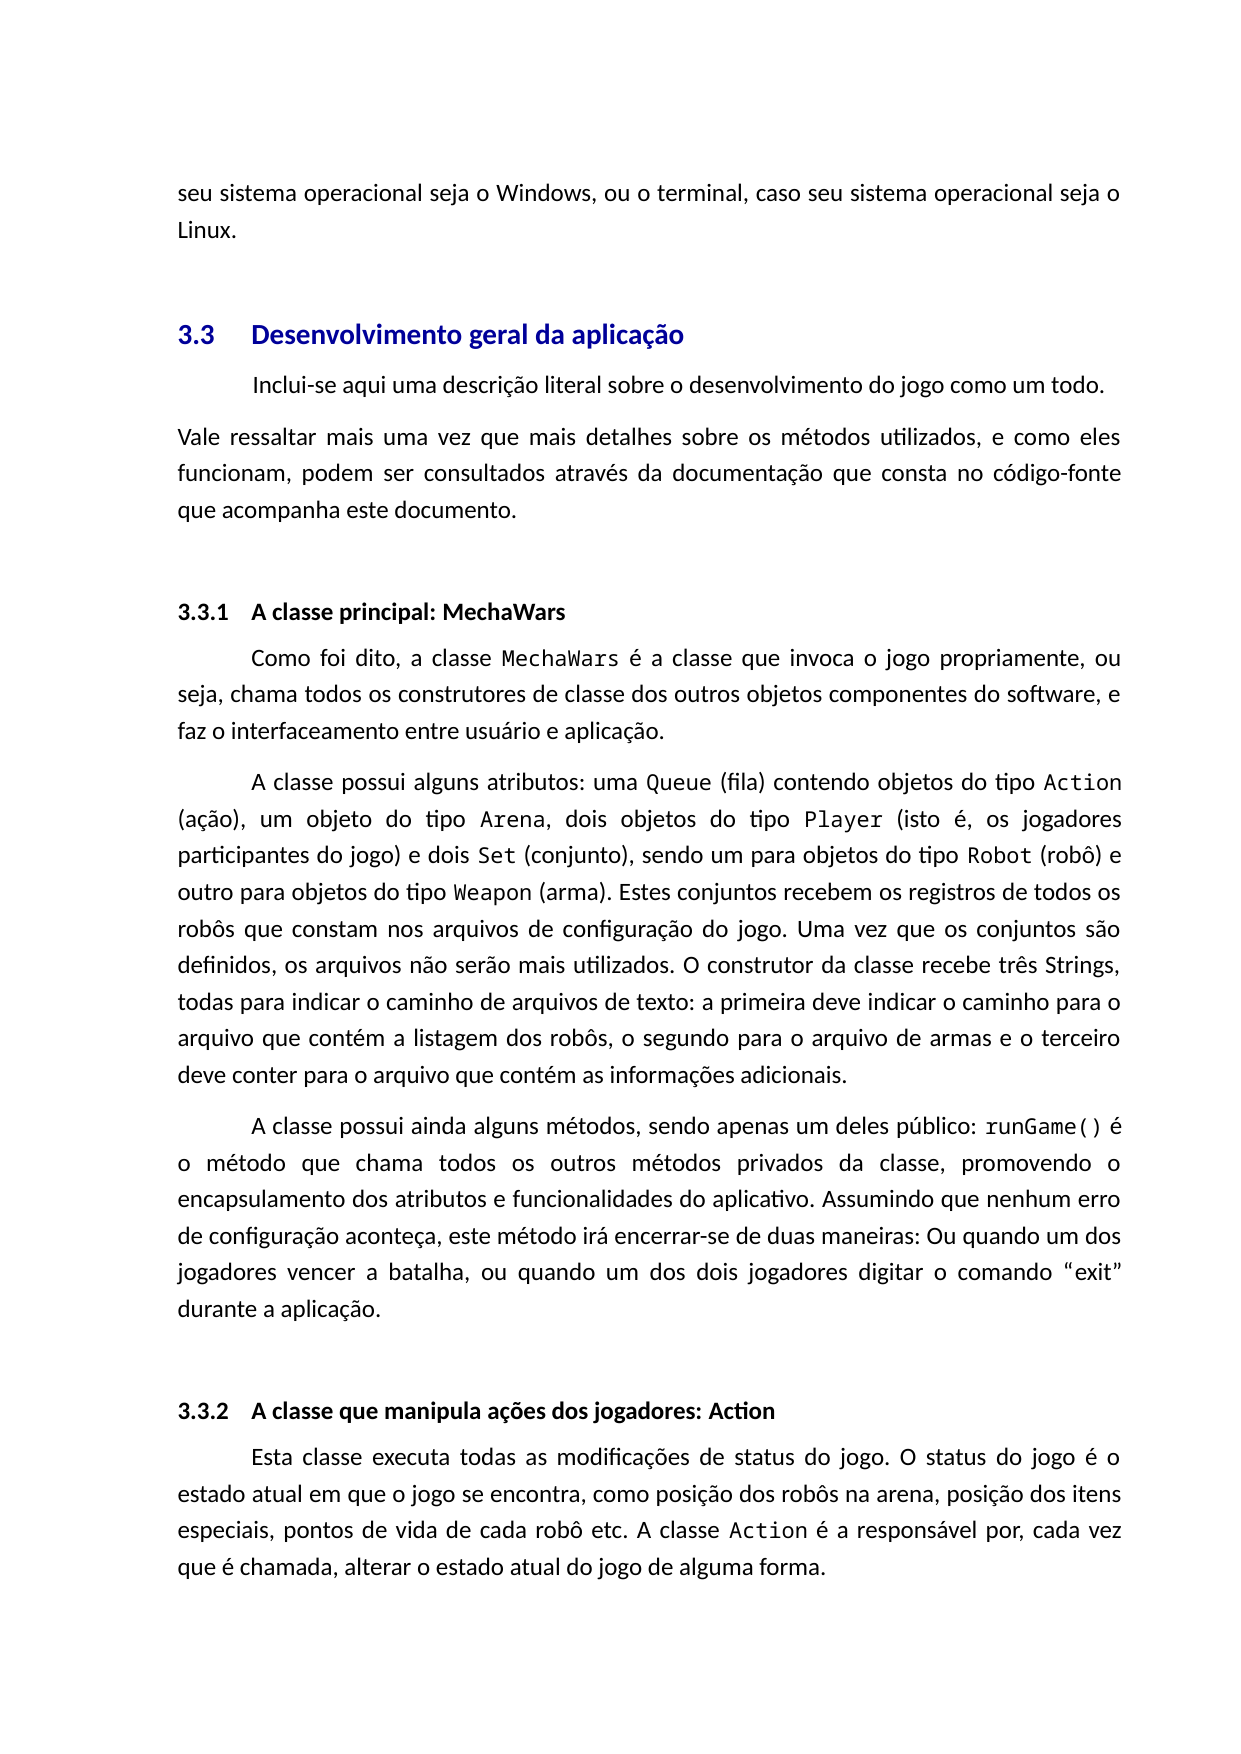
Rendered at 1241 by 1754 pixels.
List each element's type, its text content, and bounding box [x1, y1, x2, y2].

text seu sistema operacional seja o Windows, ou o terminal, caso seu sistema operacional seja o Linux. [177, 177, 1122, 244]
text A classe possui ainda alguns métodos, sendo apenas um deles público: runGame() é o método que chama todos os outros métodos privados da classe, promovendo o encapsulamento dos atributos e funcionalidades do aplicativo. Assumindo que nenhum erro de configuração aconteça, este método irá encerrar-se de duas maneiras: Ou quando um dos jogadores vencer a batalha, ou quando um dos dois jogadores digitar o comando “exit” durante a aplicação. [177, 1110, 1122, 1324]
subtitle Desenvolvimento geral da aplicação [177, 316, 1122, 352]
text A classe possui alguns atributos: uma Queue (fila) contendo objetos do tipo Action (ação), um objeto do tipo Arena, dois objetos do tipo Player (isto é, os jogadores participantes do jogo) e dois Set (conjunto), sendo um para objetos do tipo Robot (robô) e outro para objetos do tipo Weapon (arma). Estes conjuntos recebem os registros de todos os robôs que constam nos arquivos de configuração do jogo. Uma vez que os conjuntos são definidos, os arquivos não serão mais utilizados. O construtor da classe recebe três Strings, todas para indicar o caminho de arquivos de texto: a primeira deve indicar o caminho para o arquivo que contém a listagem dos robôs, o segundo para o arquivo de armas e o terceiro deve conter para o arquivo que contém as informações adicionais. [177, 766, 1122, 1089]
text Esta classe executa todas as modificações de status do jogo. O status do jogo é o estado atual em que o jogo se encontra, como posição dos robôs na arena, posição dos itens especiais, pontos de vida de cada robô etc. A classe Action é a responsável por, cada vez que é chamada, alterar o estado atual do jogo de alguma forma. [177, 1441, 1122, 1581]
text Como foi dito, a classe MechaWars é a classe que invoca o jogo propriamente, ou seja, chama todos os construtores de classe dos outros objetos componentes do software, e faz o interfaceamento entre usuário e aplicação. [177, 642, 1122, 746]
text Vale ressaltar mais uma vez que mais detalhes sobre os métodos utilizados, e como eles funcionam, podem ser consultados através da documentação que consta no código-fonte que acompanha este documento. [177, 421, 1122, 524]
subtitle A classe principal: MechaWars [177, 596, 1122, 627]
subtitle A classe que manipula ações dos jogadores: Action [177, 1395, 1122, 1426]
text Inclui-se aqui uma descrição literal sobre o desenvolvimento do jogo como um todo. [177, 369, 1122, 400]
